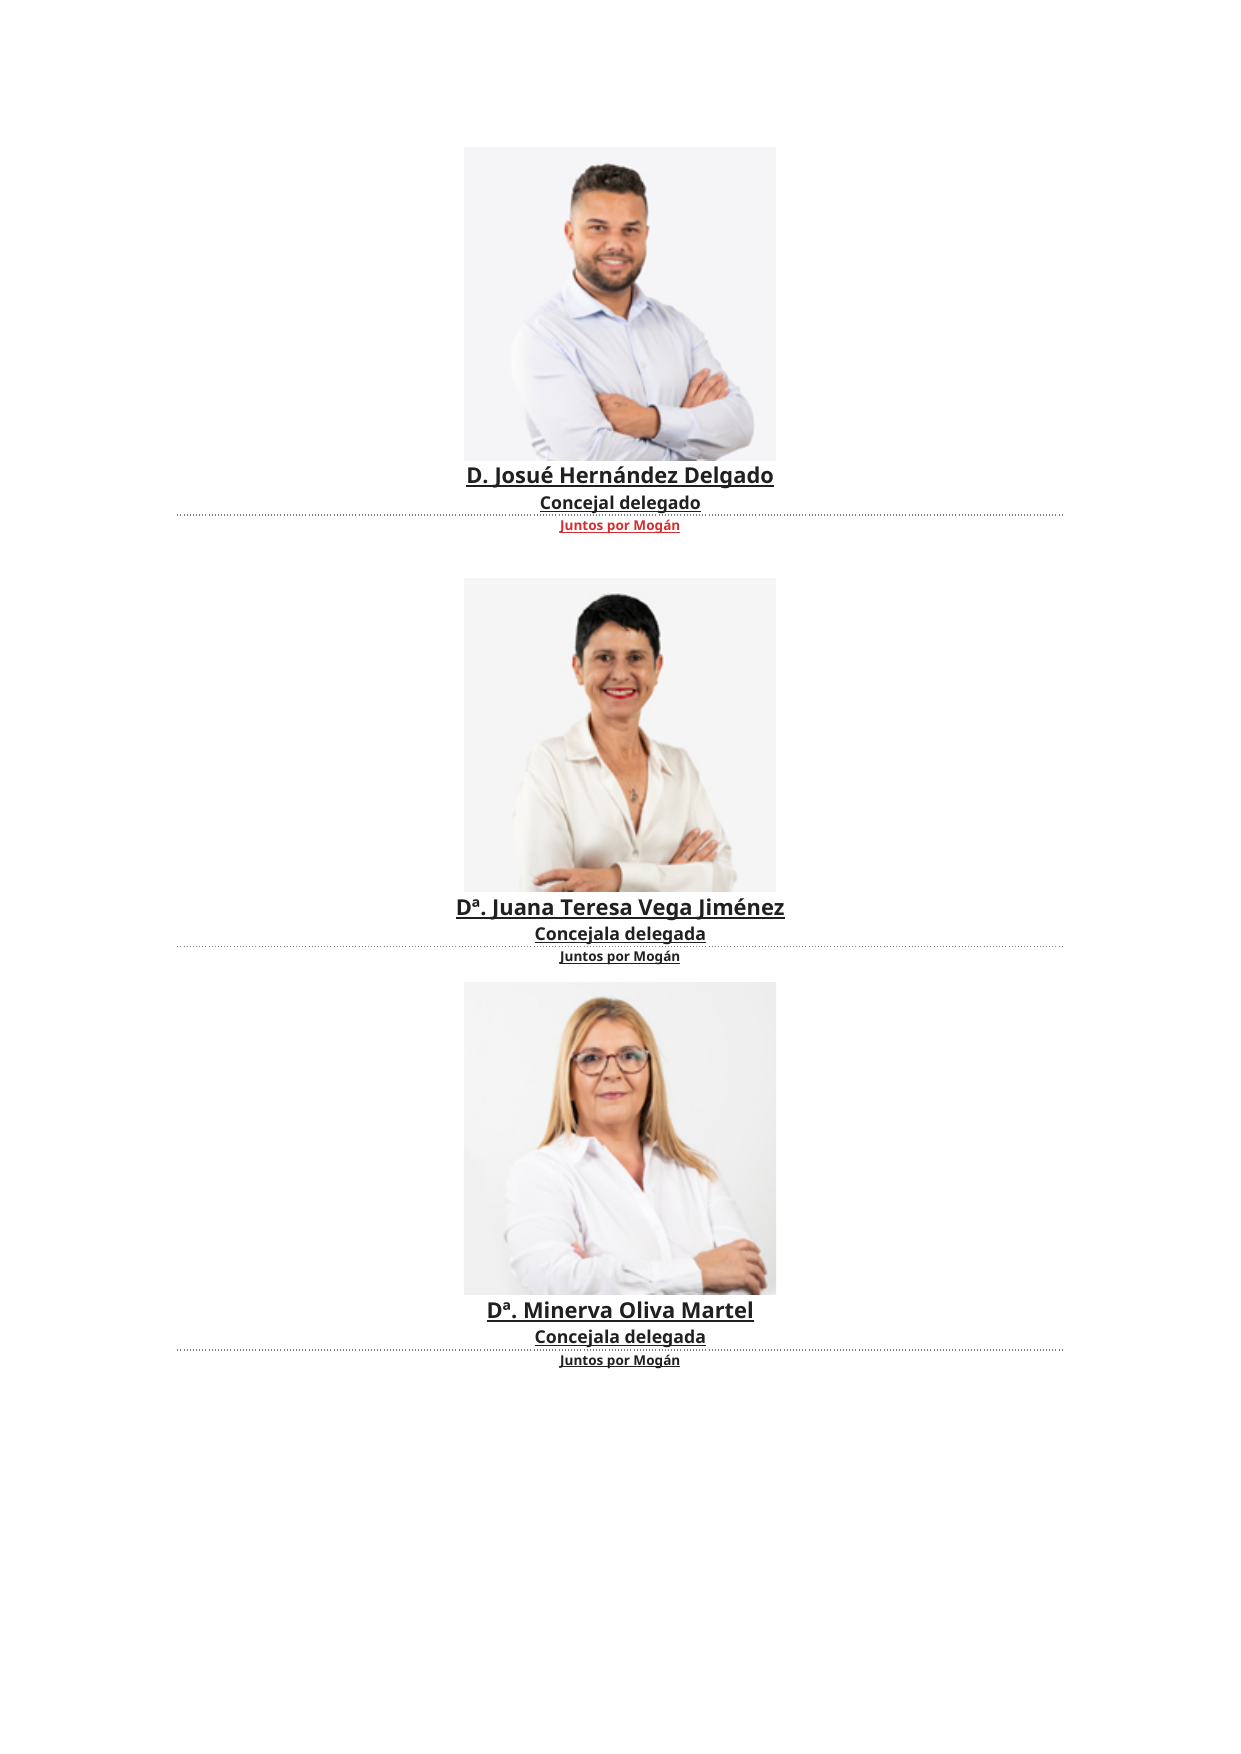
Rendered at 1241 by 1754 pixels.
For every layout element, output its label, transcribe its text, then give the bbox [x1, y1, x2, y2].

subtitle Concejala delegada [177, 921, 1063, 946]
subtitle Dª. Juana Teresa Vega Jiménez [177, 891, 1063, 921]
subtitle Juntos por Mogán [177, 946, 1063, 966]
subtitle Concejal delegado [177, 490, 1063, 514]
subtitle Dª. Minerva Oliva Martel [177, 1295, 1063, 1325]
subtitle Concejala delegada [177, 1325, 1063, 1349]
subtitle Juntos por Mogán [177, 514, 1063, 534]
subtitle D. Josué Hernández Delgado [177, 460, 1063, 490]
subtitle Juntos por Mogán [177, 1349, 1063, 1369]
